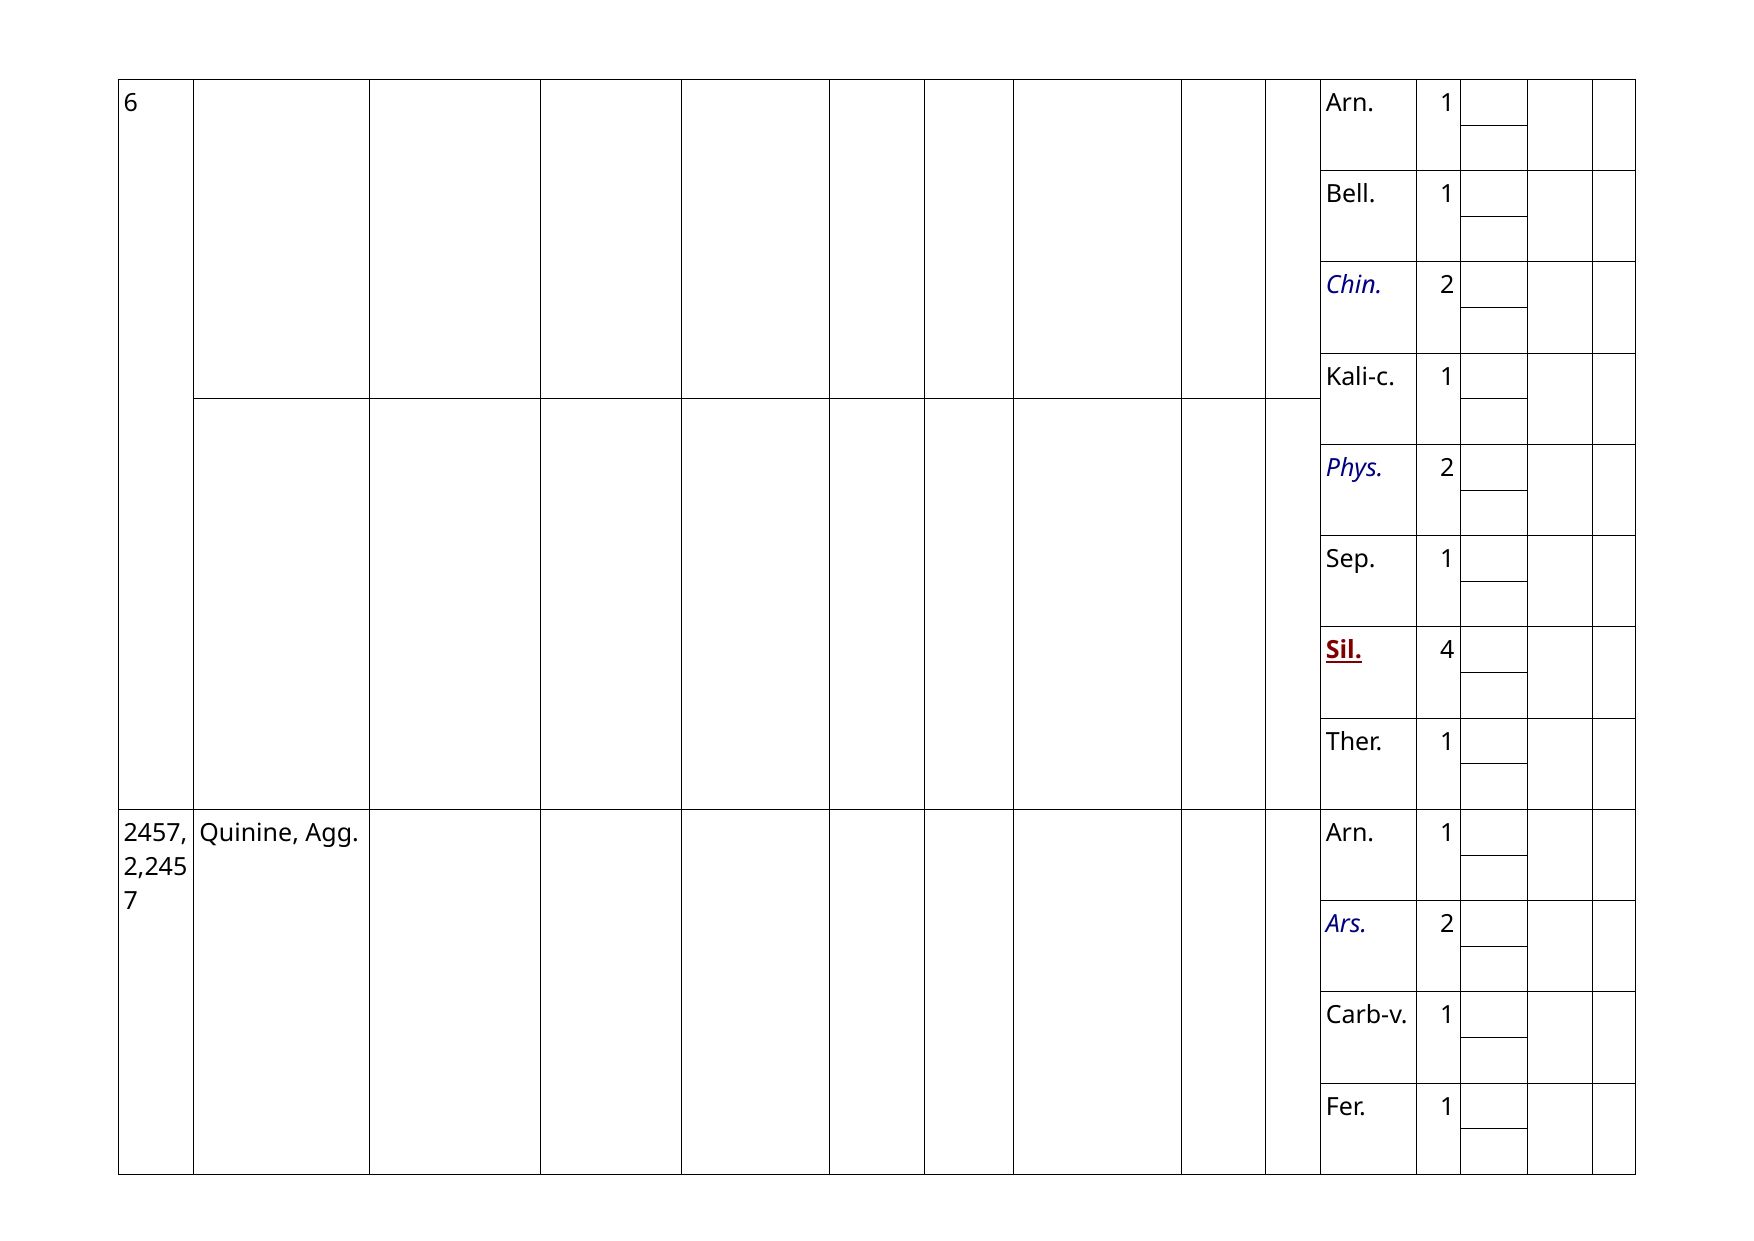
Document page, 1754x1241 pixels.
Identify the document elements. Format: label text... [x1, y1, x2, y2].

table_cell [1461, 856, 1527, 900]
table_cell [194, 399, 369, 809]
table_cell [682, 399, 829, 809]
table_cell [1593, 262, 1635, 353]
table_cell [1528, 80, 1592, 170]
table_cell [370, 399, 540, 809]
table_cell [1461, 627, 1527, 672]
table_cell Fer. [1321, 1084, 1416, 1174]
table_cell [1461, 582, 1527, 626]
table_cell [1593, 171, 1635, 261]
table_cell Arn. [1321, 80, 1416, 170]
table_cell [1461, 126, 1527, 170]
table_cell [682, 810, 829, 1174]
table_cell Chin. [1321, 262, 1416, 353]
table_cell [1014, 399, 1181, 809]
table_cell [830, 399, 924, 809]
table_cell [1528, 354, 1592, 444]
table_cell [1461, 80, 1527, 124]
table_cell [194, 80, 369, 398]
table_cell [1528, 627, 1592, 718]
table_cell [830, 810, 924, 1174]
table_cell [1528, 810, 1592, 900]
table_cell [1266, 399, 1320, 809]
table_cell Arn. [1321, 810, 1416, 900]
table_cell [1593, 627, 1635, 718]
table_cell [1461, 171, 1527, 216]
table_cell [541, 80, 681, 398]
table_cell [1528, 262, 1592, 353]
table_cell [1528, 719, 1592, 809]
table_cell 1 [1417, 992, 1460, 1083]
table_cell [1461, 354, 1527, 398]
table_cell 2 [1417, 445, 1460, 535]
table_cell [925, 399, 1013, 809]
table_cell [1182, 810, 1265, 1174]
table_cell Carb-v. [1321, 992, 1416, 1083]
table_cell [1182, 399, 1265, 809]
table_cell [1461, 536, 1527, 581]
table_cell Kali-c. [1321, 354, 1416, 444]
table_cell [925, 80, 1013, 398]
table_cell 1 [1417, 1084, 1460, 1174]
table_cell [1461, 764, 1527, 809]
table_cell Ther. [1321, 719, 1416, 809]
table_cell Phys. [1321, 445, 1416, 535]
table_cell 2 [1417, 901, 1460, 991]
table_cell [1182, 80, 1265, 398]
table_cell Sep. [1321, 536, 1416, 626]
table_cell [1461, 992, 1527, 1037]
table_cell [1461, 719, 1527, 763]
table_cell 1 [1417, 719, 1460, 809]
table_cell [1266, 810, 1320, 1174]
table_cell [1593, 80, 1635, 170]
table_cell 6 [119, 80, 193, 809]
table_cell [925, 810, 1013, 1174]
table_cell 1 [1417, 80, 1460, 170]
table_cell 1 [1417, 354, 1460, 444]
table_cell 1 [1417, 536, 1460, 626]
table_cell [1461, 491, 1527, 535]
table_cell [1528, 171, 1592, 261]
table_cell [830, 80, 924, 398]
table_cell [370, 80, 540, 398]
table_cell Sil. [1321, 627, 1416, 718]
table_cell [1014, 810, 1181, 1174]
table_cell 2 [1417, 262, 1460, 353]
table_cell [1461, 308, 1527, 353]
table_cell [1461, 1038, 1527, 1083]
table_cell [1528, 445, 1592, 535]
table_cell 4 [1417, 627, 1460, 718]
table_cell [1461, 1084, 1527, 1128]
table_cell [1593, 719, 1635, 809]
table_cell [1593, 536, 1635, 626]
table_cell [1593, 445, 1635, 535]
table_cell [541, 399, 681, 809]
table_cell [1266, 80, 1320, 398]
table_cell [1461, 810, 1527, 854]
table_cell [1461, 1129, 1527, 1174]
table_cell [1593, 1084, 1635, 1174]
table_cell Ars. [1321, 901, 1416, 991]
table_cell [682, 80, 829, 398]
table_cell [1461, 399, 1527, 444]
table_cell [1461, 262, 1527, 307]
table_cell 1 [1417, 810, 1460, 900]
table_cell [1461, 947, 1527, 991]
table_cell Bell. [1321, 171, 1416, 261]
table_cell 1 [1417, 171, 1460, 261]
table_cell [541, 810, 681, 1174]
table_cell [1528, 1084, 1592, 1174]
table_cell [1461, 217, 1527, 261]
table_cell [1593, 992, 1635, 1083]
table_cell 2457,2,2457 [119, 810, 193, 1174]
table_cell [1593, 810, 1635, 900]
table_cell [1014, 80, 1181, 398]
table_cell [1461, 673, 1527, 718]
table_cell [370, 810, 540, 1174]
table_cell [1461, 445, 1527, 489]
table_cell [1461, 901, 1527, 946]
table_cell Quinine, Agg. [194, 810, 369, 1174]
table_cell [1528, 536, 1592, 626]
table_cell [1593, 901, 1635, 991]
table_cell [1528, 992, 1592, 1083]
table_cell [1528, 901, 1592, 991]
table_cell [1593, 354, 1635, 444]
